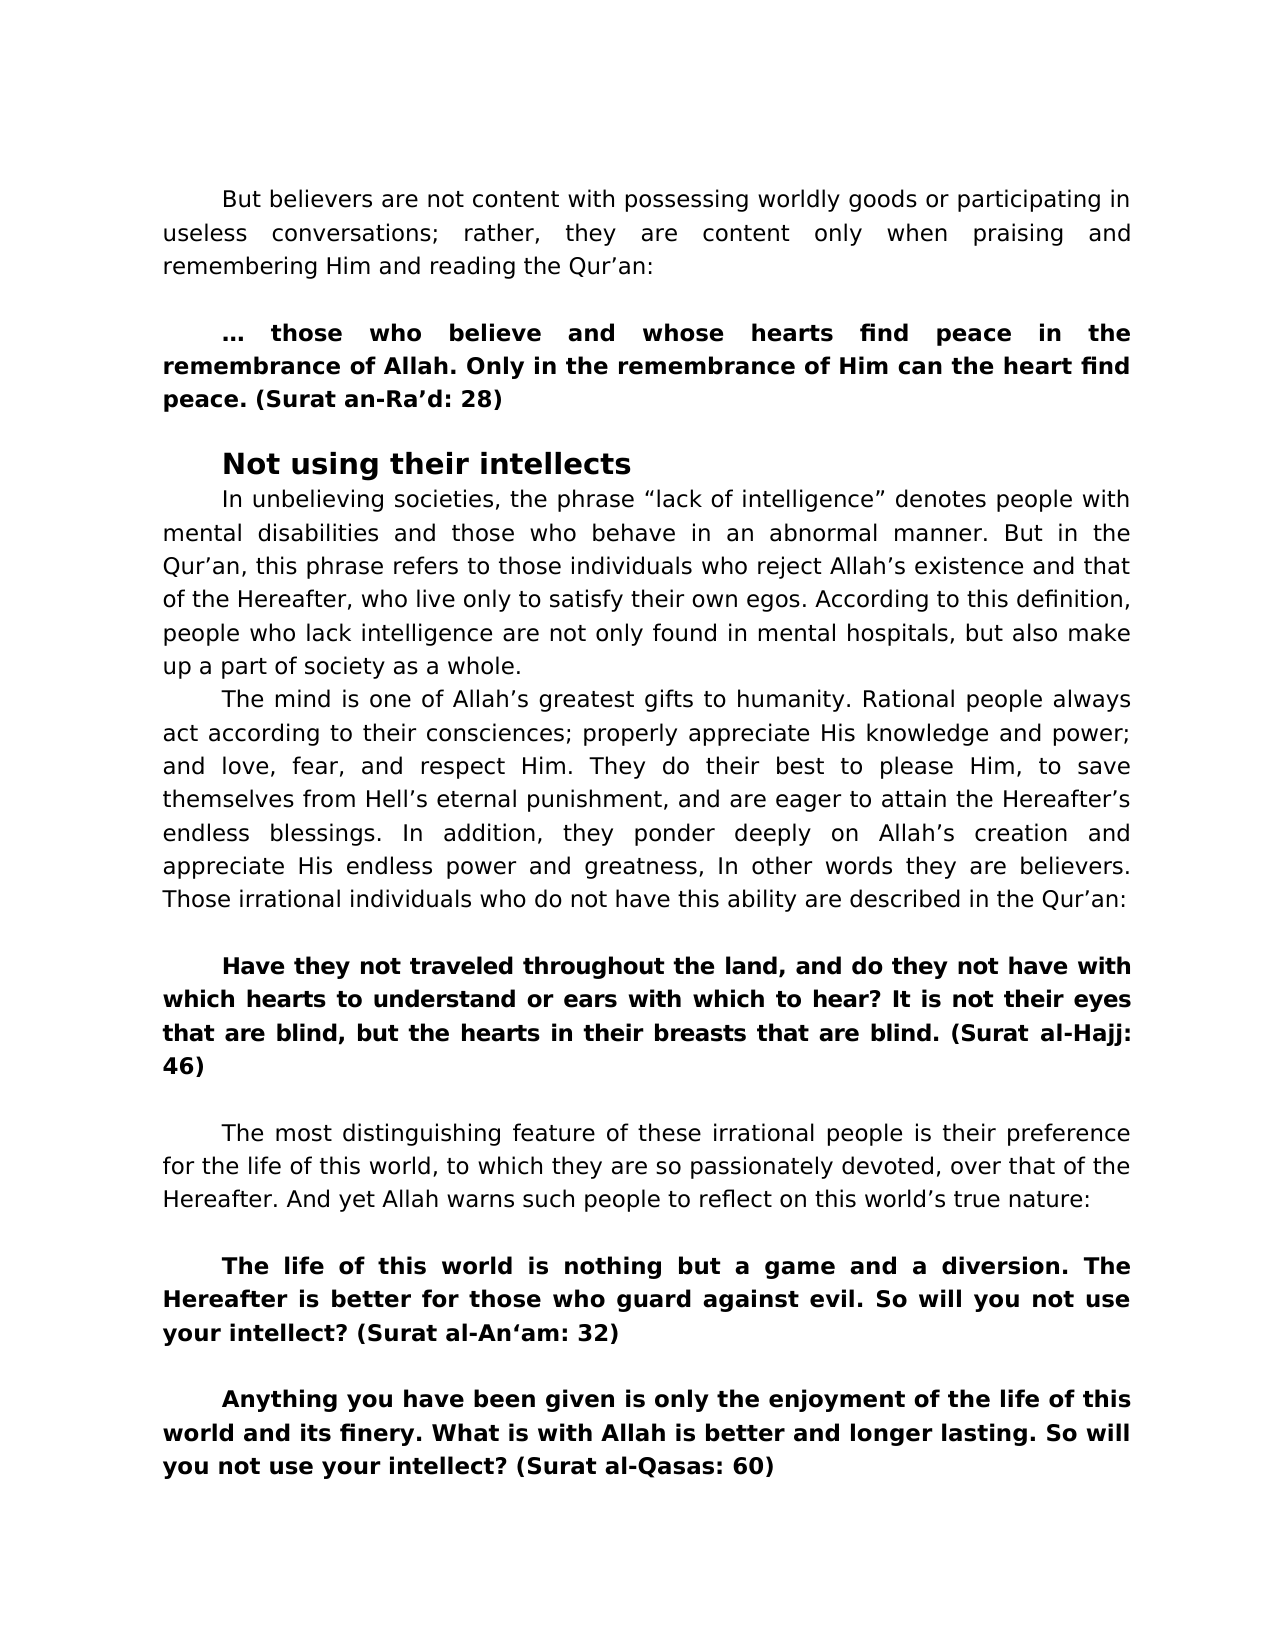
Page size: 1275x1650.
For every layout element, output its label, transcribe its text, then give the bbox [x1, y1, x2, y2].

text The most distinguishing feature of these irrational people is their preference for the life of this world, to which they are so passionately devoted, over that of the Hereafter. And yet Allah warns such people to reflect on this world’s true nature: [162, 1114, 1132, 1214]
text Have they not traveled throughout the land, and do they not have with which hearts to understand or ears with which to hear? It is not their eyes that are blind, but the hearts in their breasts that are blind. (Surat al-Hajj: 46) [162, 948, 1132, 1081]
text The life of this world is nothing but a game and a diversion. The Hereafter is better for those who guard against evil. So will you not use your intellect? (Surat al-An‘am: 32) [162, 1248, 1132, 1348]
text Not using their intellects [162, 448, 1132, 481]
text The mind is one of Allah’s greatest gifts to humanity. Rational people always act according to their consciences; properly appreciate His knowledge and power; and love, fear, and respect Him. They do their best to please Him, to save themselves from Hell’s eternal punishment, and are eager to attain the Hereafter’s endless blessings. In addition, they ponder deeply on Allah’s creation and appreciate His endless power and greatness, In other words they are believers. Those irrational individuals who do not have this ability are described in the Qur’an: [162, 681, 1132, 914]
text … those who believe and whose hearts find peace in the remembrance of Allah. Only in the remembrance of Him can the heart find peace. (Surat an-Ra’d: 28) [162, 314, 1132, 414]
text In unbelieving societies, the phrase “lack of intelligence” denotes people with mental disabilities and those who behave in an abnormal manner. But in the Qur’an, this phrase refers to those individuals who reject Allah’s existence and that of the Hereafter, who live only to satisfy their own egos. According to this definition, people who lack intelligence are not only found in mental hospitals, but also make up a part of society as a whole. [162, 481, 1132, 681]
text But believers are not content with possessing worldly goods or participating in useless conversations; rather, they are content only when praising and remembering Him and reading the Qur’an: [162, 181, 1132, 281]
text Anything you have been given is only the enjoyment of the life of this world and its finery. What is with Allah is better and longer lasting. So will you not use your intellect? (Surat al-Qasas: 60) [162, 1381, 1132, 1481]
